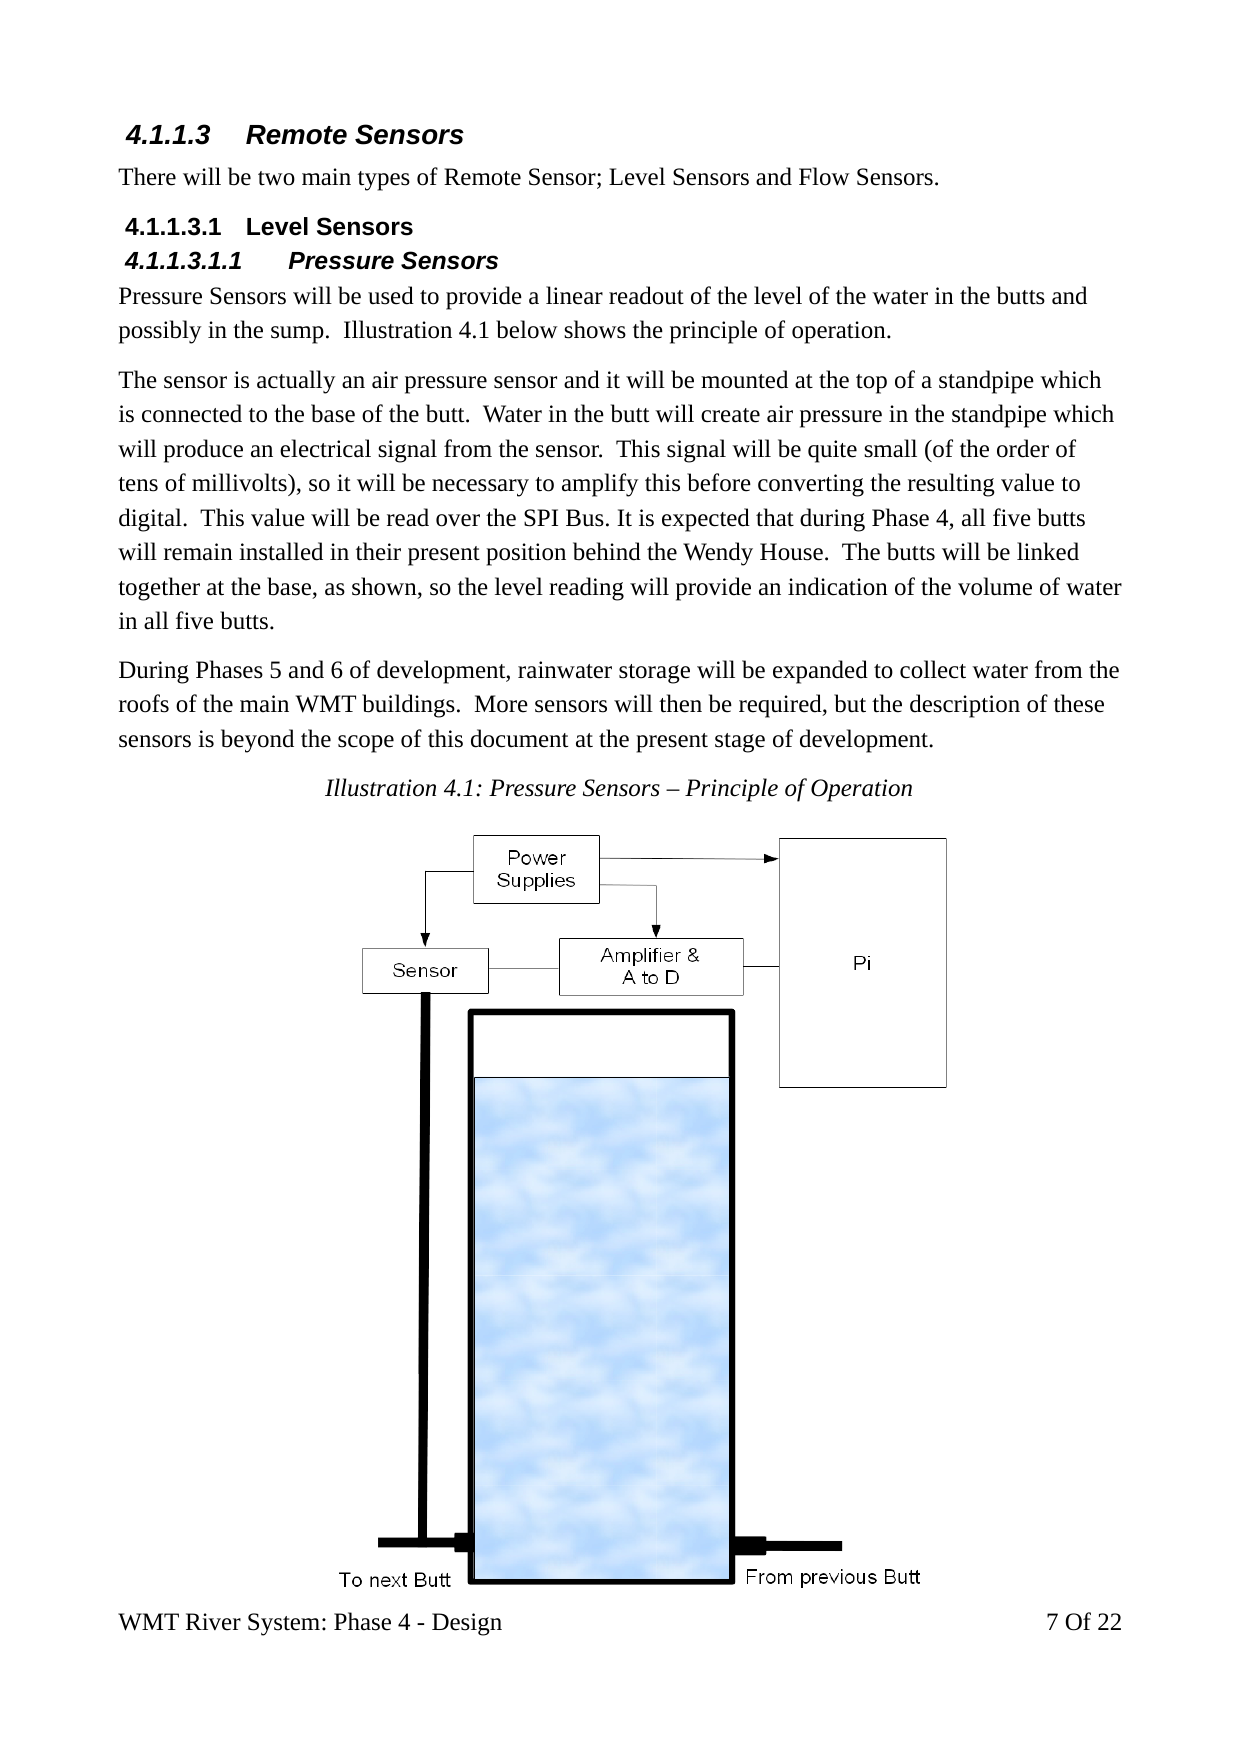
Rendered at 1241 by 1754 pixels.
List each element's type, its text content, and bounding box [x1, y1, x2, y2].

picture [335, 830, 949, 1600]
text The sensor is actually an air pressure sensor and it will be mounted at the top of a standpipe which is connected to the base of the butt. Water in the butt will create air pressure in the standpipe which will produce an electrical signal from the sensor. This signal will be quite small (of the order of tens of millivolts), so it will be necessary to amplify this before converting the resulting value to digital. This value will be read over the SPI Bus. It is expected that during Phase 4, all five butts will remain installed in their present position behind the Wendy House. The butts will be linked together at the base, as shown, so the level reading will provide an indication of the volume of water in all five butts. [118, 365, 1122, 635]
subtitle Remote Sensors [118, 118, 1122, 150]
subtitle Pressure Sensors [118, 246, 1122, 275]
subtitle Level Sensors [118, 212, 1122, 240]
text During Phases 5 and 6 of development, rainwater storage will be expanded to collect water from the roofs of the main WMT buildings. More sensors will then be required, but the description of these sensors is beyond the scope of this document at the present stage of development. [118, 655, 1122, 753]
text Illustration 4.1: Pressure Sensors – Principle of Operation [118, 773, 1122, 802]
text Pressure Sensors will be used to provide a linear readout of the level of the water in the butts and possibly in the sump. Illustration 4.1 below shows the principle of operation. [118, 281, 1122, 344]
